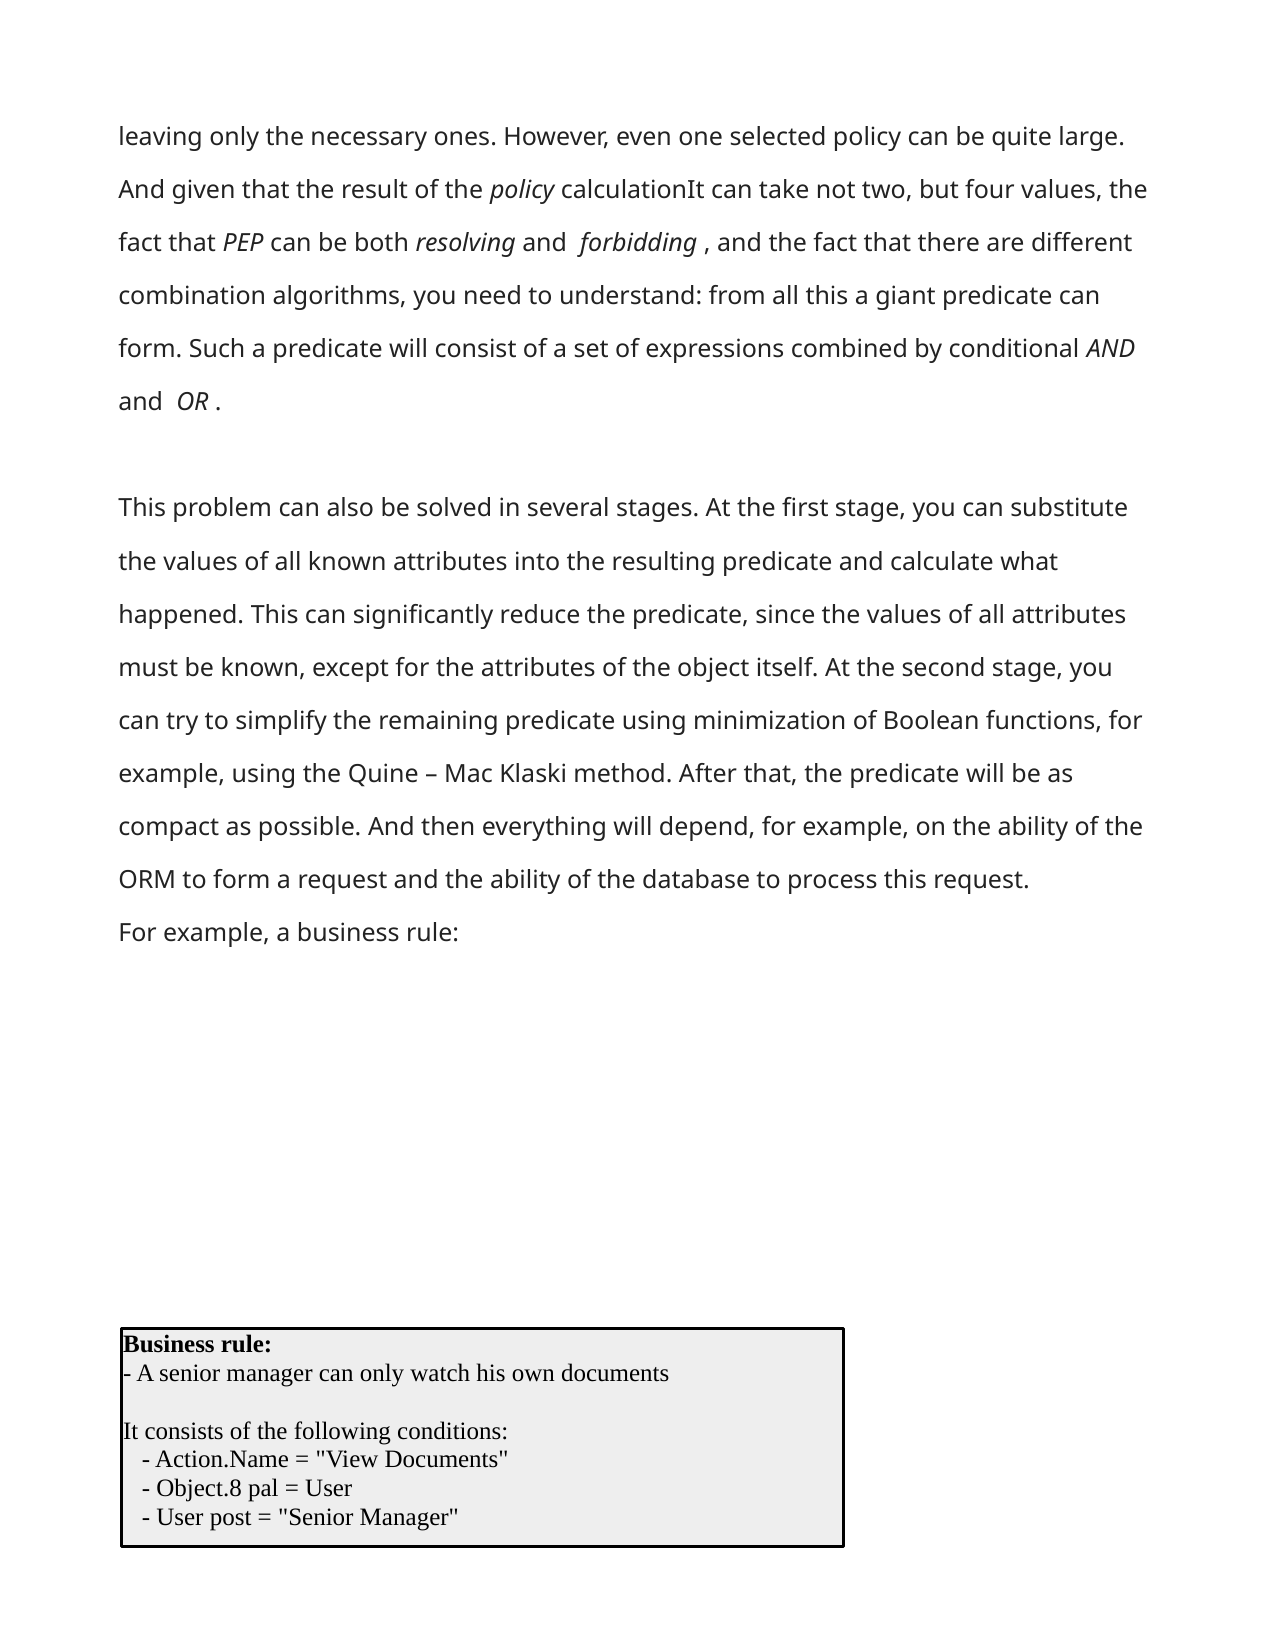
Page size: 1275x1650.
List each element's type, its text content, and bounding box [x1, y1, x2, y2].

text leaving only the necessary ones. However, even one selected policy can be quite large. And given that the result of the policy calculationIt can take not two, but four values, the fact that PEP can be both resolving and forbidding , and the fact that there are different combination algorithms, you need to understand: from all this a giant predicate can form. Such a predicate will consist of a set of expressions combined by conditional AND and OR . This problem can also be solved in several stages. At the first stage, you can substitute the values of all known attributes into the resulting predicate and calculate what happened. This can significantly reduce the predicate, since the values of all attributes must be known, except for the attributes of the object itself. At the second stage, you can try to simplify the remaining predicate using minimization of Boolean functions, for example, using the Quine – Mac Klaski method. After that, the predicate will be as compact as possible. And then everything will depend, for example, on the ability of the ORM to form a request and the ability of the database to process this request. For example, a business rule: [118, 118, 1157, 949]
